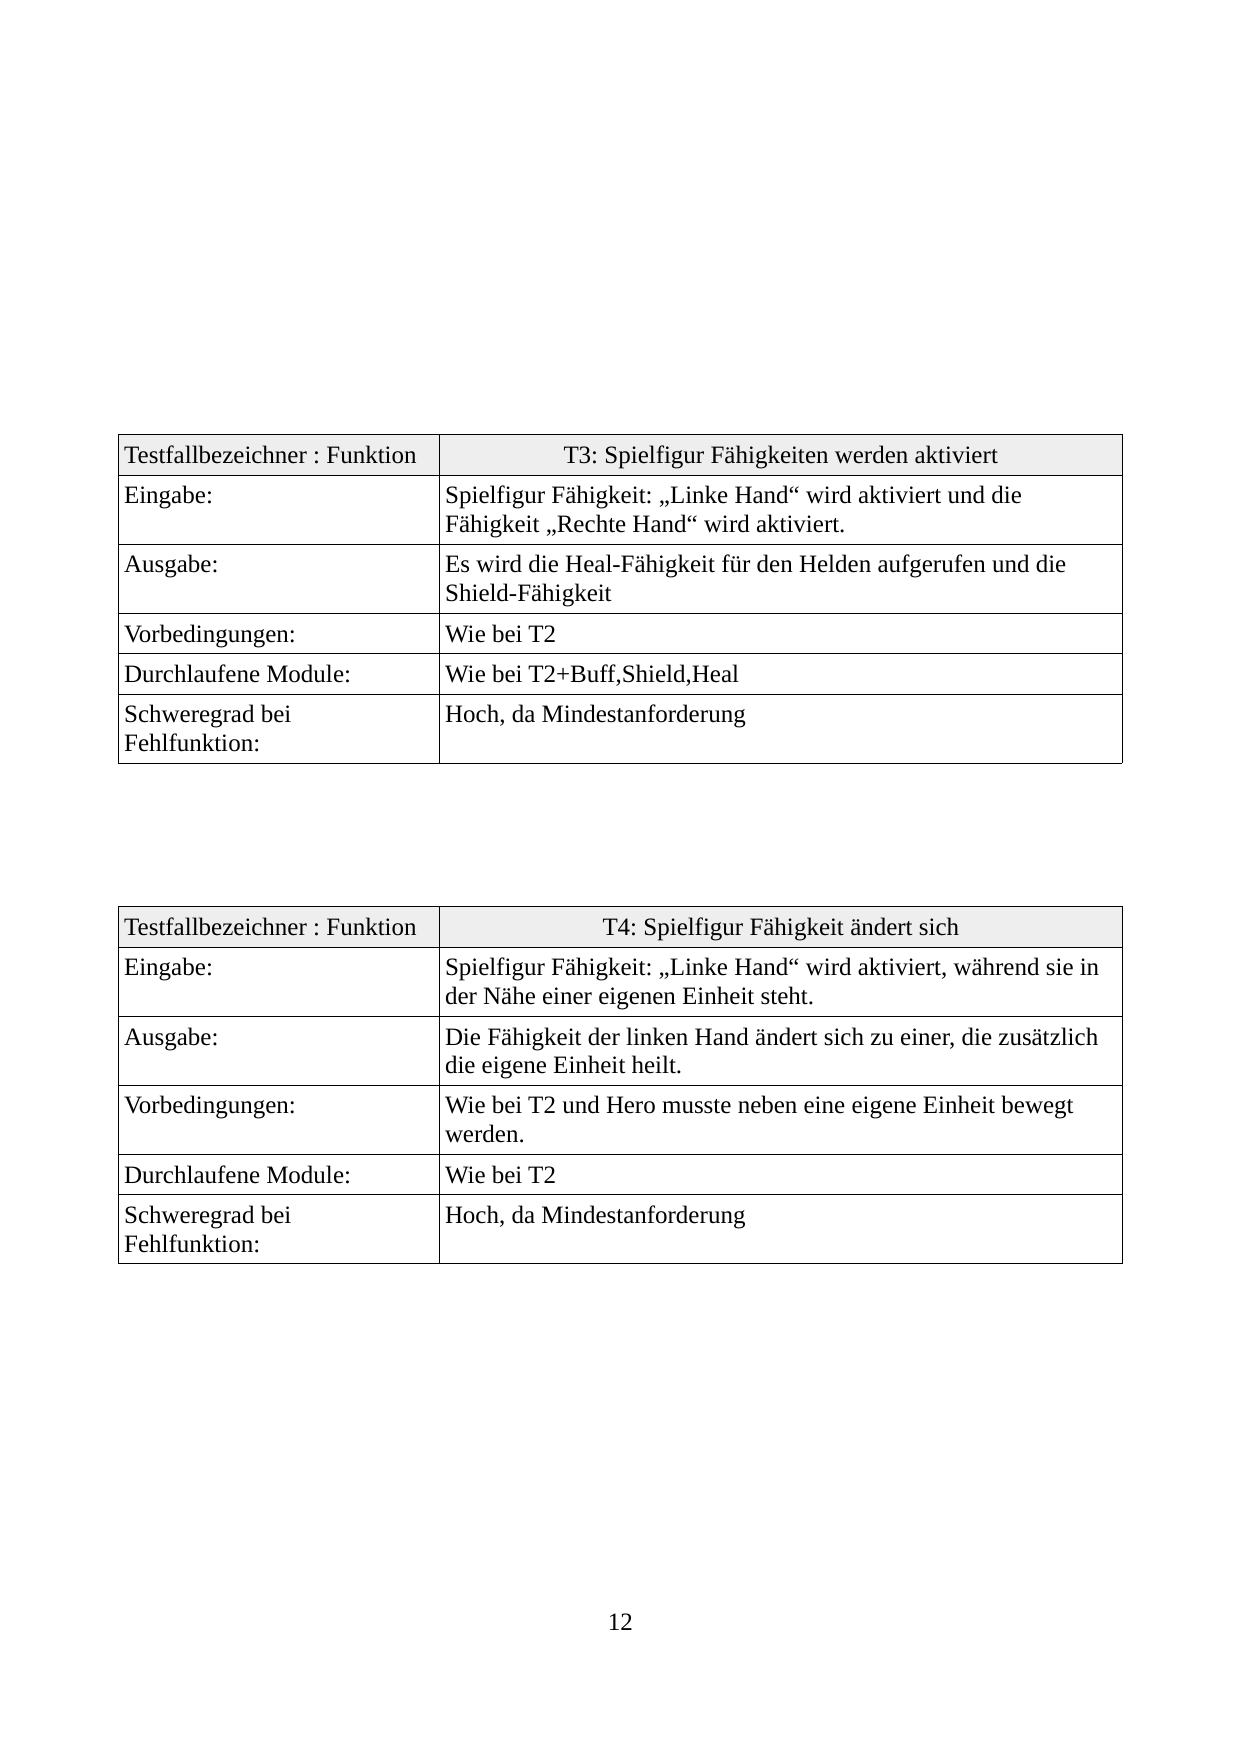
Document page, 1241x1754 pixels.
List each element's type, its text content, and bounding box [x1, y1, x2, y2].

table_header T4: Spielfigur Fähigkeit ändert sich [440, 907, 1122, 947]
table_cell Wie bei T2 [440, 614, 1122, 653]
table_cell Wie bei T2 [440, 1155, 1122, 1194]
table_cell Eingabe: [119, 948, 439, 1016]
table_cell Schweregrad bei Fehlfunktion: [119, 1195, 439, 1263]
table_header T3: Spielfigur Fähigkeiten werden aktiviert [440, 435, 1122, 475]
table_cell Durchlaufene Module: [119, 1155, 439, 1194]
table_cell Schweregrad bei Fehlfunktion: [119, 695, 439, 762]
table_cell Vorbedingungen: [119, 614, 439, 653]
table_cell Hoch, da Mindestanforderung [440, 1195, 1122, 1263]
table_cell Hoch, da Mindestanforderung [440, 695, 1122, 762]
table_cell Ausgabe: [119, 1017, 439, 1085]
table_cell Spielfigur Fähigkeit: „Linke Hand“ wird aktiviert, während sie in der Nähe einer eigenen Einheit steht. [440, 948, 1122, 1016]
table_cell Wie bei T2 und Hero musste neben eine eigene Einheit bewegt werden. [440, 1086, 1122, 1154]
table_header Testfallbezeichner : Funktion [119, 435, 439, 475]
table_cell Eingabe: [119, 476, 439, 544]
table_cell Die Fähigkeit der linken Hand ändert sich zu einer, die zusätzlich die eigene Einheit heilt. [440, 1017, 1122, 1085]
table_cell Wie bei T2+Buff,Shield,Heal [440, 654, 1122, 693]
table_cell Vorbedingungen: [119, 1086, 439, 1154]
table_cell Durchlaufene Module: [119, 654, 439, 693]
table_cell Es wird die Heal-Fähigkeit für den Helden aufgerufen und die Shield-Fähigkeit [440, 545, 1122, 613]
table_cell Spielfigur Fähigkeit: „Linke Hand“ wird aktiviert und die Fähigkeit „Rechte Hand“ wird aktiviert. [440, 476, 1122, 544]
table_cell Ausgabe: [119, 545, 439, 613]
table_header Testfallbezeichner : Funktion [119, 907, 439, 947]
